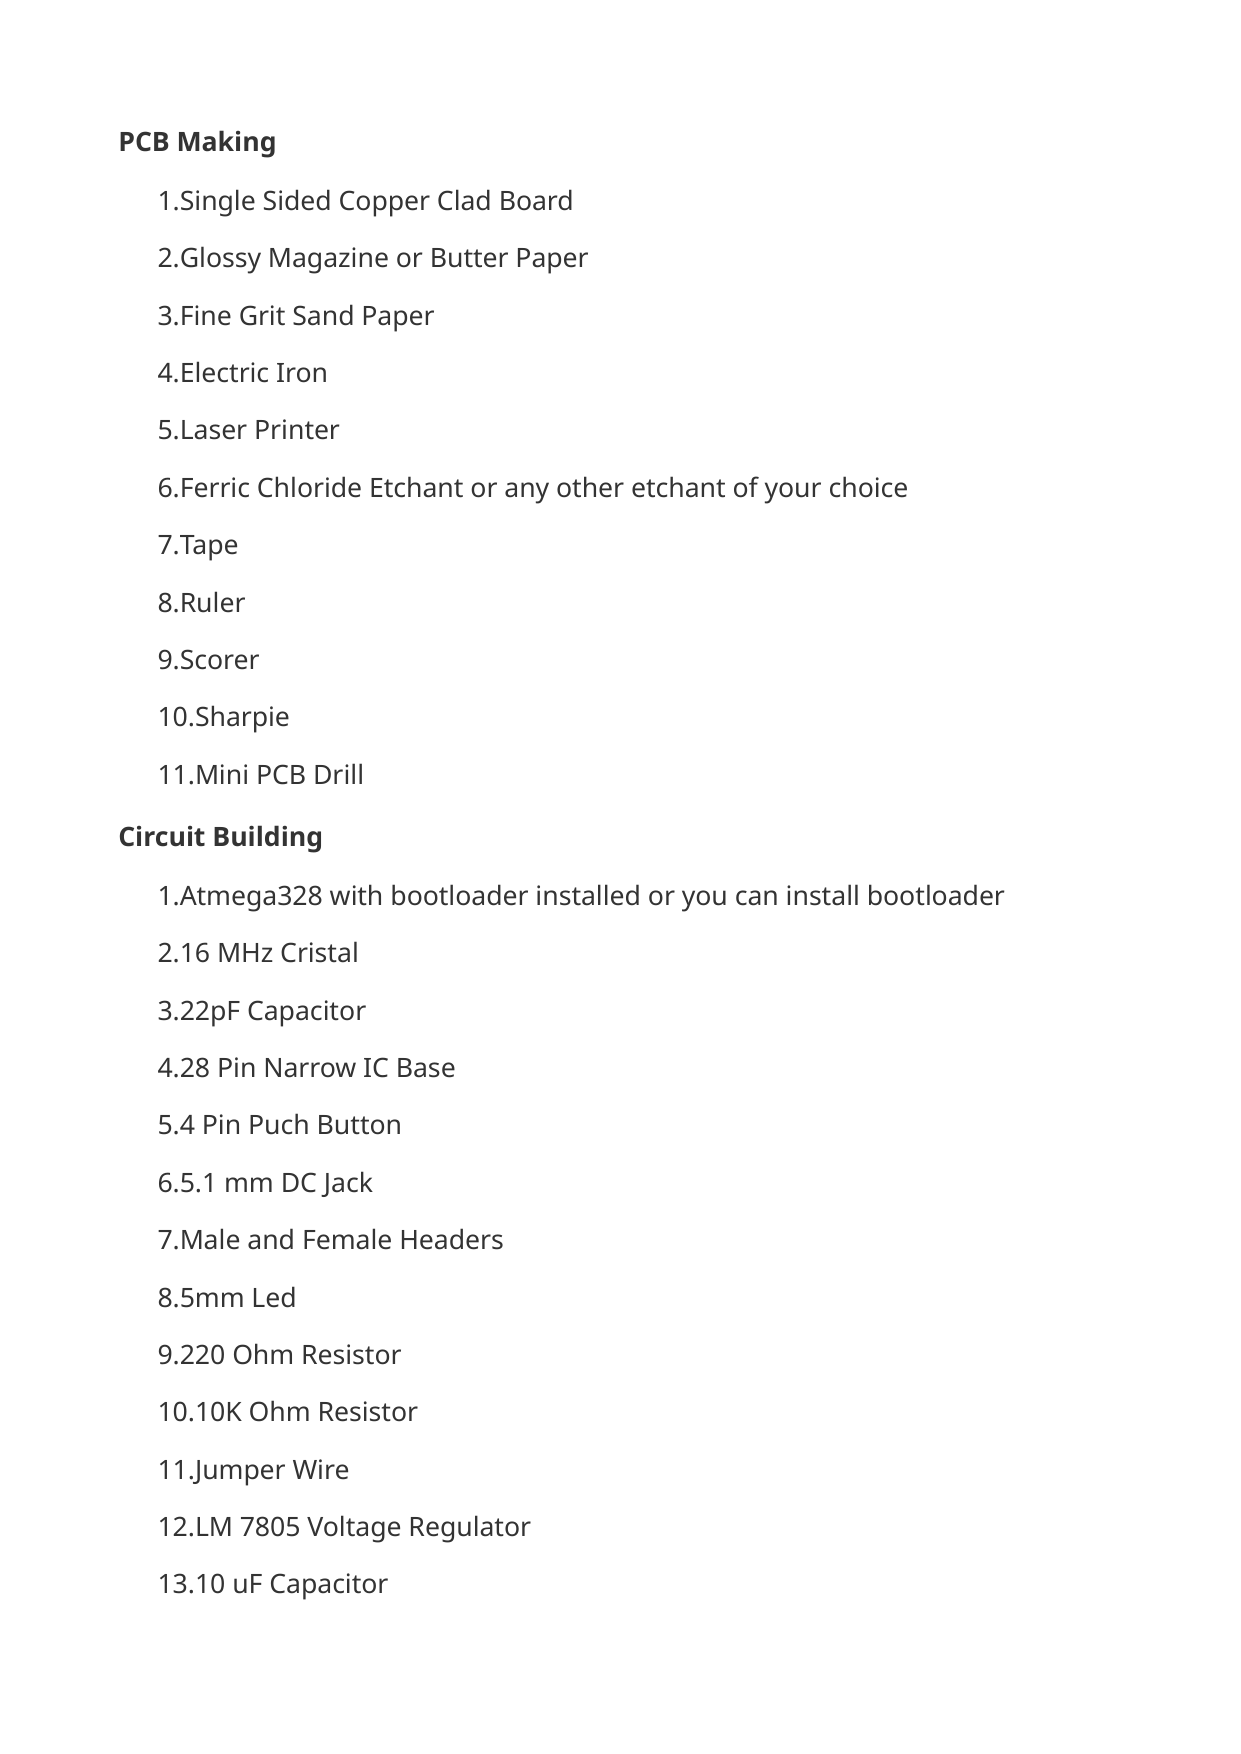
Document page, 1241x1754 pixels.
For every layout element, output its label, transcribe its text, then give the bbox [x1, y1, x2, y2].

list Mini PCB Drill [118, 756, 1122, 792]
list Electric Iron [118, 354, 1122, 390]
list 5.1 mm DC Jack [118, 1164, 1122, 1200]
list 10 uF Capacitor [118, 1566, 1122, 1602]
list Ferric Chloride Etchant or any other etchant of your choice [118, 469, 1122, 505]
list LM 7805 Voltage Regulator [118, 1508, 1122, 1544]
text Circuit Building [118, 818, 1122, 854]
list Atmega328 with bootloader installed or you can install bootloader [118, 877, 1122, 913]
list Tape [118, 526, 1122, 562]
list Fine Grit Sand Paper [118, 297, 1122, 333]
list Laser Printer [118, 411, 1122, 447]
list Male and Female Headers [118, 1221, 1122, 1257]
text PCB Making [118, 123, 1122, 159]
list 220 Ohm Resistor [118, 1336, 1122, 1372]
list 16 MHz Cristal [118, 934, 1122, 970]
list 28 Pin Narrow IC Base [118, 1049, 1122, 1085]
list Sharpie [118, 698, 1122, 734]
list Glossy Magazine or Butter Paper [118, 239, 1122, 275]
list 22pF Capacitor [118, 992, 1122, 1028]
list Ruler [118, 583, 1122, 620]
list Scorer [118, 641, 1122, 677]
list Single Sided Copper Clad Board [118, 182, 1122, 218]
list 5mm Led [118, 1278, 1122, 1315]
list 4 Pin Puch Button [118, 1106, 1122, 1142]
list Jumper Wire [118, 1451, 1122, 1487]
list 10K Ohm Resistor [118, 1393, 1122, 1429]
